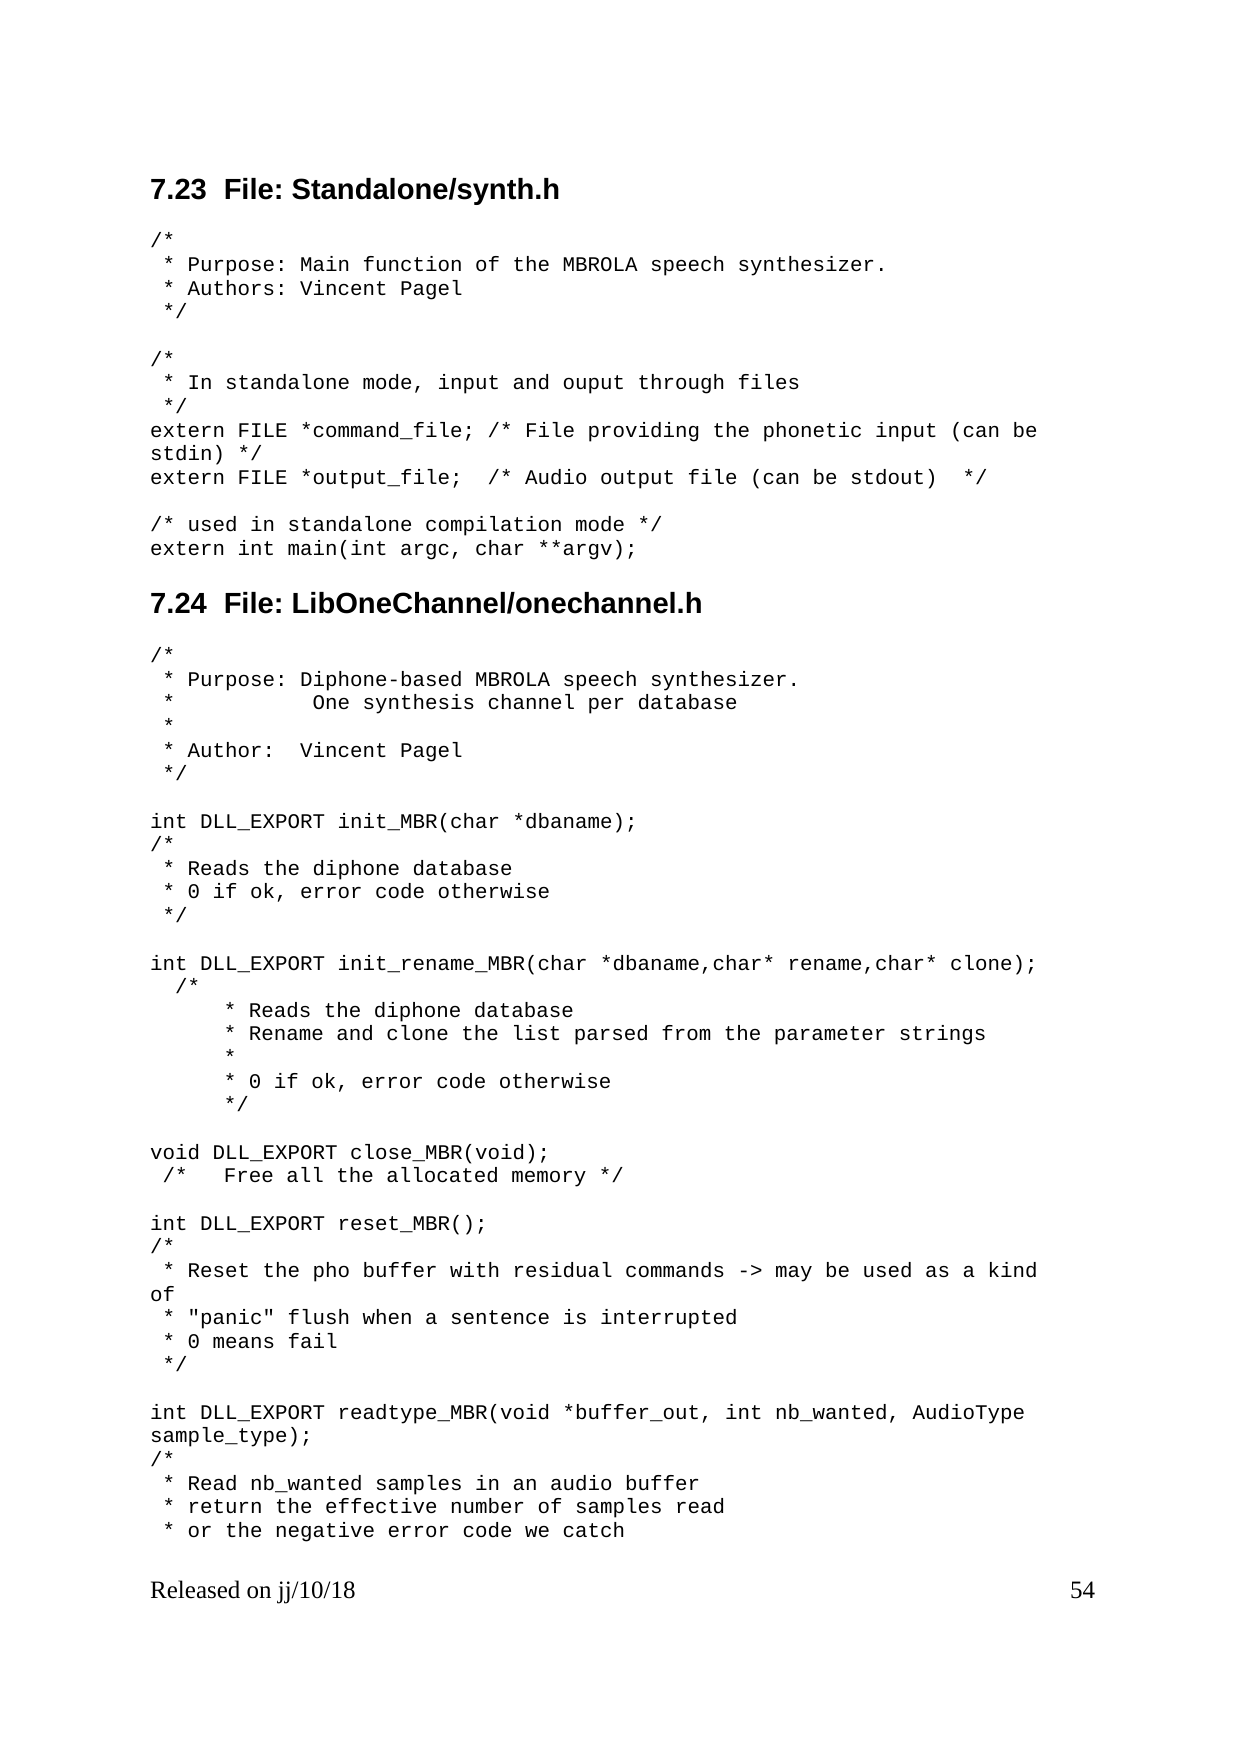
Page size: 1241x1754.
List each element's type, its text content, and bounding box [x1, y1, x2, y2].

text /* [150, 976, 1056, 1000]
text * Purpose: Diphone-based MBROLA speech synthesizer. [150, 669, 1056, 692]
text */ [150, 763, 1056, 787]
text int DLL_EXPORT init_MBR(char *dbaname); [150, 811, 1056, 834]
text /* [150, 834, 1056, 858]
text */ [150, 301, 1056, 325]
text * Reset the pho buffer with residual commands -> may be used as a kind of [150, 1260, 1056, 1307]
text * or the negative error code we catch [150, 1520, 1056, 1544]
text * return the effective number of samples read [150, 1496, 1056, 1520]
text * 0 if ok, error code otherwise [150, 1071, 1056, 1094]
text /* used in standalone compilation mode */ [150, 514, 1056, 538]
text void DLL_EXPORT close_MBR(void); [150, 1142, 1056, 1165]
text int DLL_EXPORT reset_MBR(); [150, 1213, 1056, 1236]
text */ [150, 905, 1056, 929]
text */ [150, 1354, 1056, 1378]
text * Purpose: Main function of the MBROLA speech synthesizer. [150, 254, 1056, 278]
text /* [150, 231, 1056, 254]
text * Authors: Vincent Pagel [150, 278, 1056, 301]
subtitle File: LibOneChannel/onechannel.h [150, 587, 1056, 620]
text * One synthesis channel per database [150, 692, 1056, 716]
text extern int main(int argc, char **argv); [150, 538, 1056, 562]
text /* [150, 1449, 1056, 1473]
subtitle File: Standalone/synth.h [150, 172, 1056, 206]
text * [150, 1047, 1056, 1071]
text int DLL_EXPORT readtype_MBR(void *buffer_out, int nb_wanted, AudioType sample_type); [150, 1402, 1056, 1449]
text int DLL_EXPORT init_rename_MBR(char *dbaname,char* rename,char* clone); [150, 952, 1056, 976]
text /* [150, 349, 1056, 372]
text * Author: Vincent Pagel [150, 740, 1056, 763]
text /* [150, 645, 1056, 669]
text */ [150, 396, 1056, 420]
text /* [150, 1236, 1056, 1260]
text * Rename and clone the list parsed from the parameter strings [150, 1023, 1056, 1047]
text extern FILE *output_file; /* Audio output file (can be stdout) */ [150, 467, 1056, 491]
text * Read nb_wanted samples in an audio buffer [150, 1473, 1056, 1496]
text * Reads the diphone database [150, 858, 1056, 882]
text * 0 if ok, error code otherwise [150, 882, 1056, 905]
text * [150, 716, 1056, 740]
text * In standalone mode, input and ouput through files [150, 372, 1056, 396]
text extern FILE *command_file; /* File providing the phonetic input (can be stdin) */ [150, 420, 1056, 467]
text * 0 means fail [150, 1331, 1056, 1354]
text /* Free all the allocated memory */ [150, 1165, 1056, 1189]
text */ [150, 1094, 1056, 1118]
text * Reads the diphone database [150, 1000, 1056, 1023]
text * "panic" flush when a sentence is interrupted [150, 1307, 1056, 1331]
